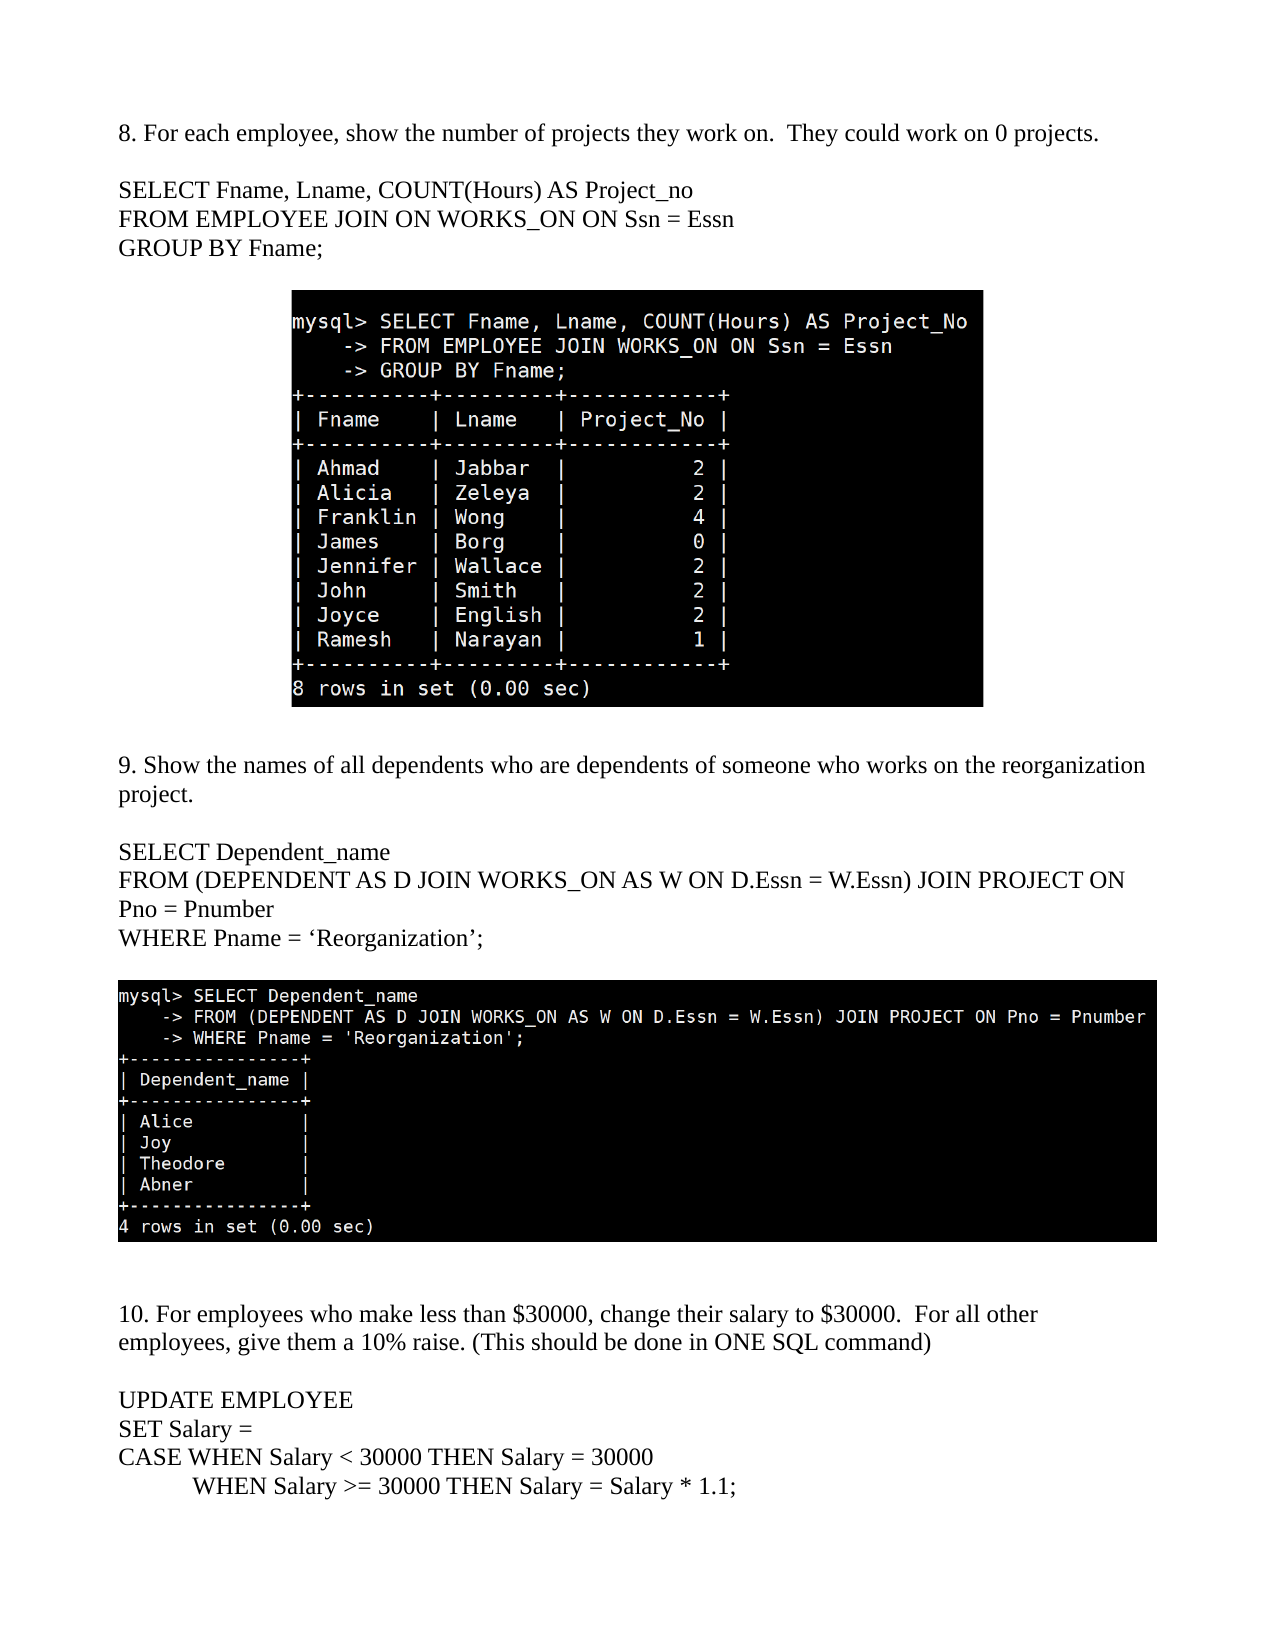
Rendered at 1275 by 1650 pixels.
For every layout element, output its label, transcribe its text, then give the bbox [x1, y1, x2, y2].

text CASE WHEN Salary < 30000 THEN Salary = 30000 [118, 1442, 1157, 1471]
text 9. Show the names of all dependents who are dependents of someone who works on the reorganization project. [118, 751, 1157, 808]
text WHEN Salary >= 30000 THEN Salary = Salary * 1.1; [118, 1471, 1157, 1500]
text GROUP BY Fname; [118, 233, 1157, 262]
picture [118, 980, 1157, 1242]
text 10. For employees who make less than $30000, change their salary to $30000. For all other employees, give them a 10% raise. (This should be done in ONE SQL command) [118, 1299, 1157, 1356]
text WHERE Pname = ‘Reorganization’; [118, 923, 1157, 952]
text UPDATE EMPLOYEE [118, 1385, 1157, 1414]
text FROM (DEPENDENT AS D JOIN WORKS_ON AS W ON D.Essn = W.Essn) JOIN PROJECT ON Pno = Pnumber [118, 866, 1157, 923]
text FROM EMPLOYEE JOIN ON WORKS_ON ON Ssn = Essn [118, 204, 1157, 233]
text 8. For each employee, show the number of projects they work on. They could work on 0 projects. [118, 118, 1157, 147]
text SELECT Dependent_name [118, 837, 1157, 866]
text SET Salary = [118, 1414, 1157, 1442]
picture [291, 290, 984, 707]
text SELECT Fname, Lname, COUNT(Hours) AS Project_no [118, 176, 1157, 204]
